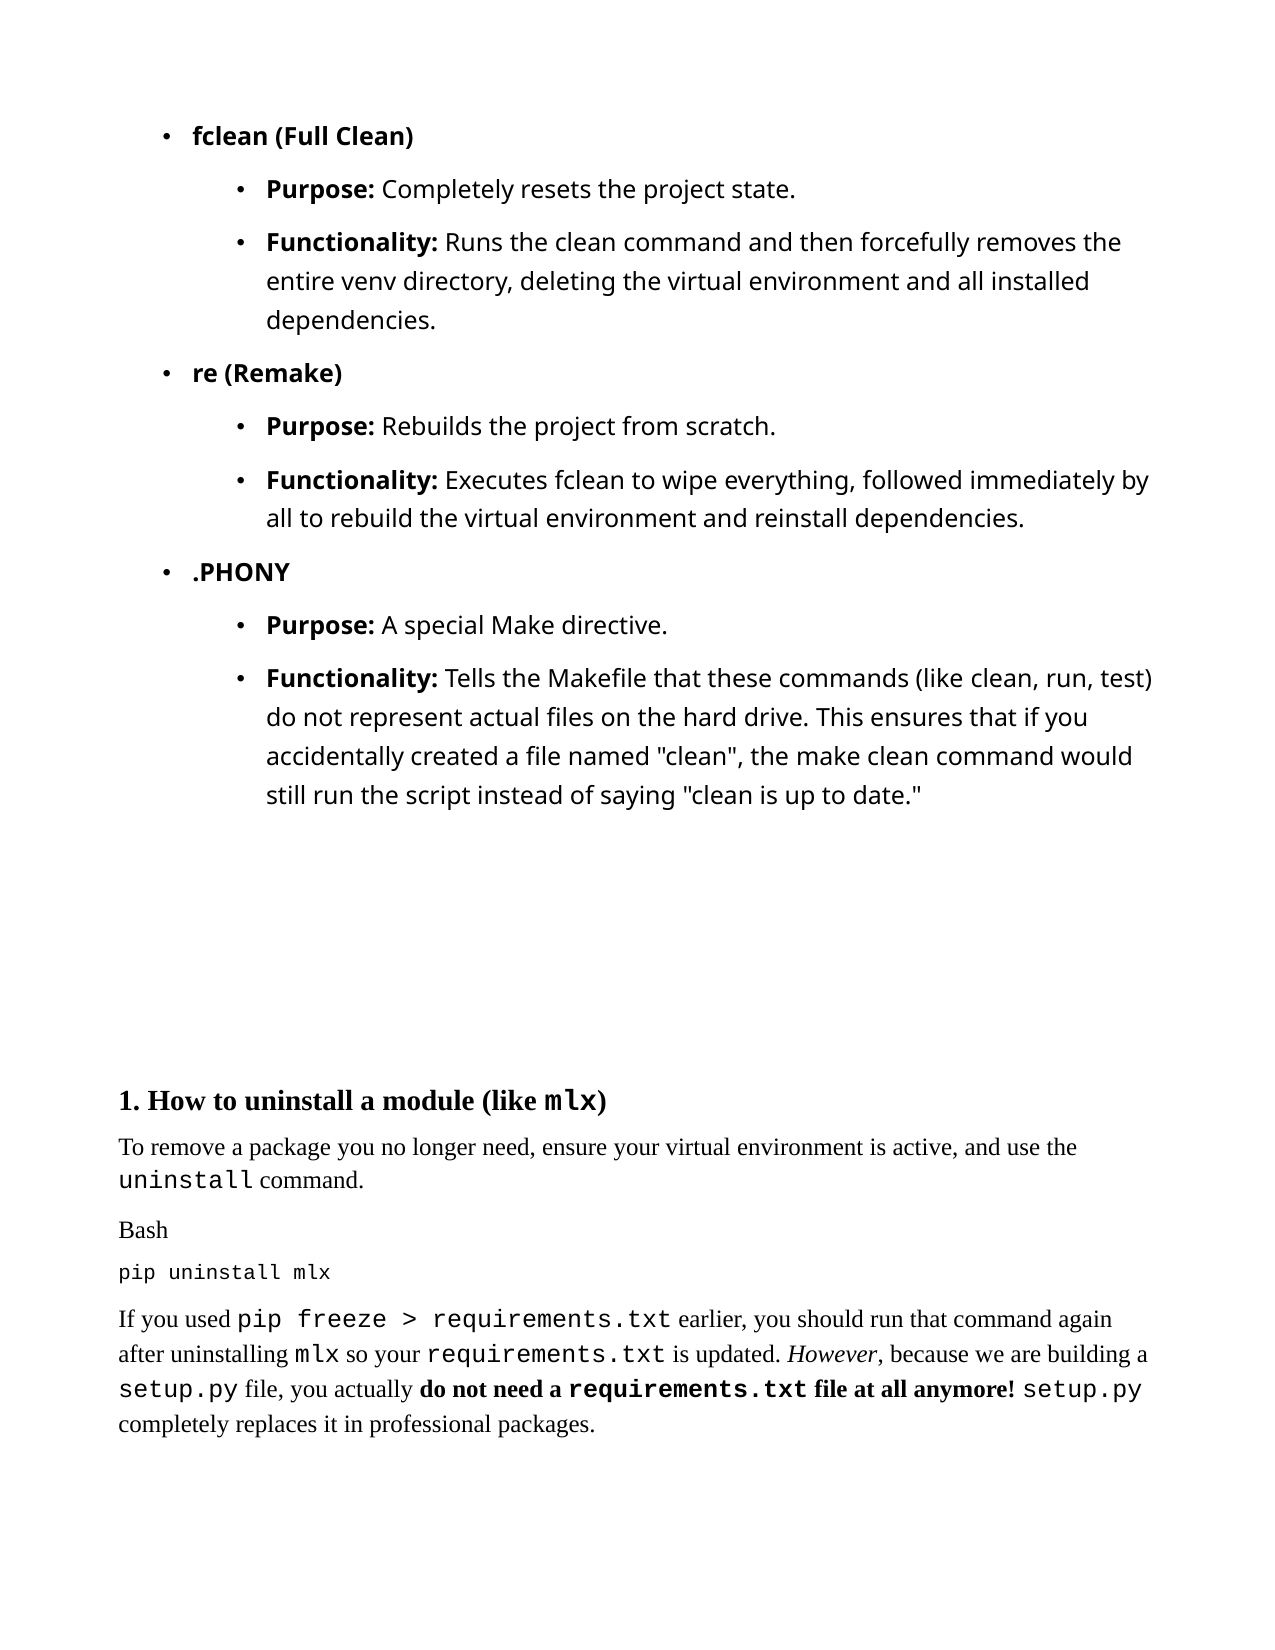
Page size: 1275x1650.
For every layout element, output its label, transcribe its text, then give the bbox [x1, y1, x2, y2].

text To remove a package you no longer need, ensure your virtual environment is active, and use the uninstall command. [118, 1132, 1157, 1196]
list Functionality: Tells the Makefile that these commands (like clean, run, test) do not represent actual files on the hard drive. This ensures that if you accidentally created a file named "clean", the make clean command would still run the script instead of saying "clean is up to date." [236, 661, 1157, 811]
list fclean (Full Clean) [162, 118, 1157, 152]
list Functionality: Executes fclean to wipe everything, followed immediately by all to rebuild the virtual environment and reinstall dependencies. [236, 462, 1157, 535]
list Functionality: Runs the clean command and then forcefully removes the entire venv directory, deleting the virtual environment and all installed dependencies. [236, 225, 1157, 336]
list Purpose: Rebuilds the project from scratch. [236, 409, 1157, 443]
text Bash [118, 1215, 1157, 1243]
list Purpose: A special Make directive. [236, 608, 1157, 642]
subtitle 1. How to uninstall a module (like mlx) [118, 1083, 1157, 1119]
text If you used pip freeze > requirements.txt earlier, you should run that command again after uninstalling mlx so your requirements.txt is updated. However, because we are building a setup.py file, you actually do not need a requirements.txt file at all anymore! setup.py completely replaces it in professional packages. [118, 1304, 1157, 1438]
list Purpose: Completely resets the project state. [236, 171, 1157, 206]
list re (Remake) [162, 356, 1157, 390]
text pip uninstall mlx [118, 1262, 1157, 1286]
list .PHONY [162, 554, 1157, 588]
